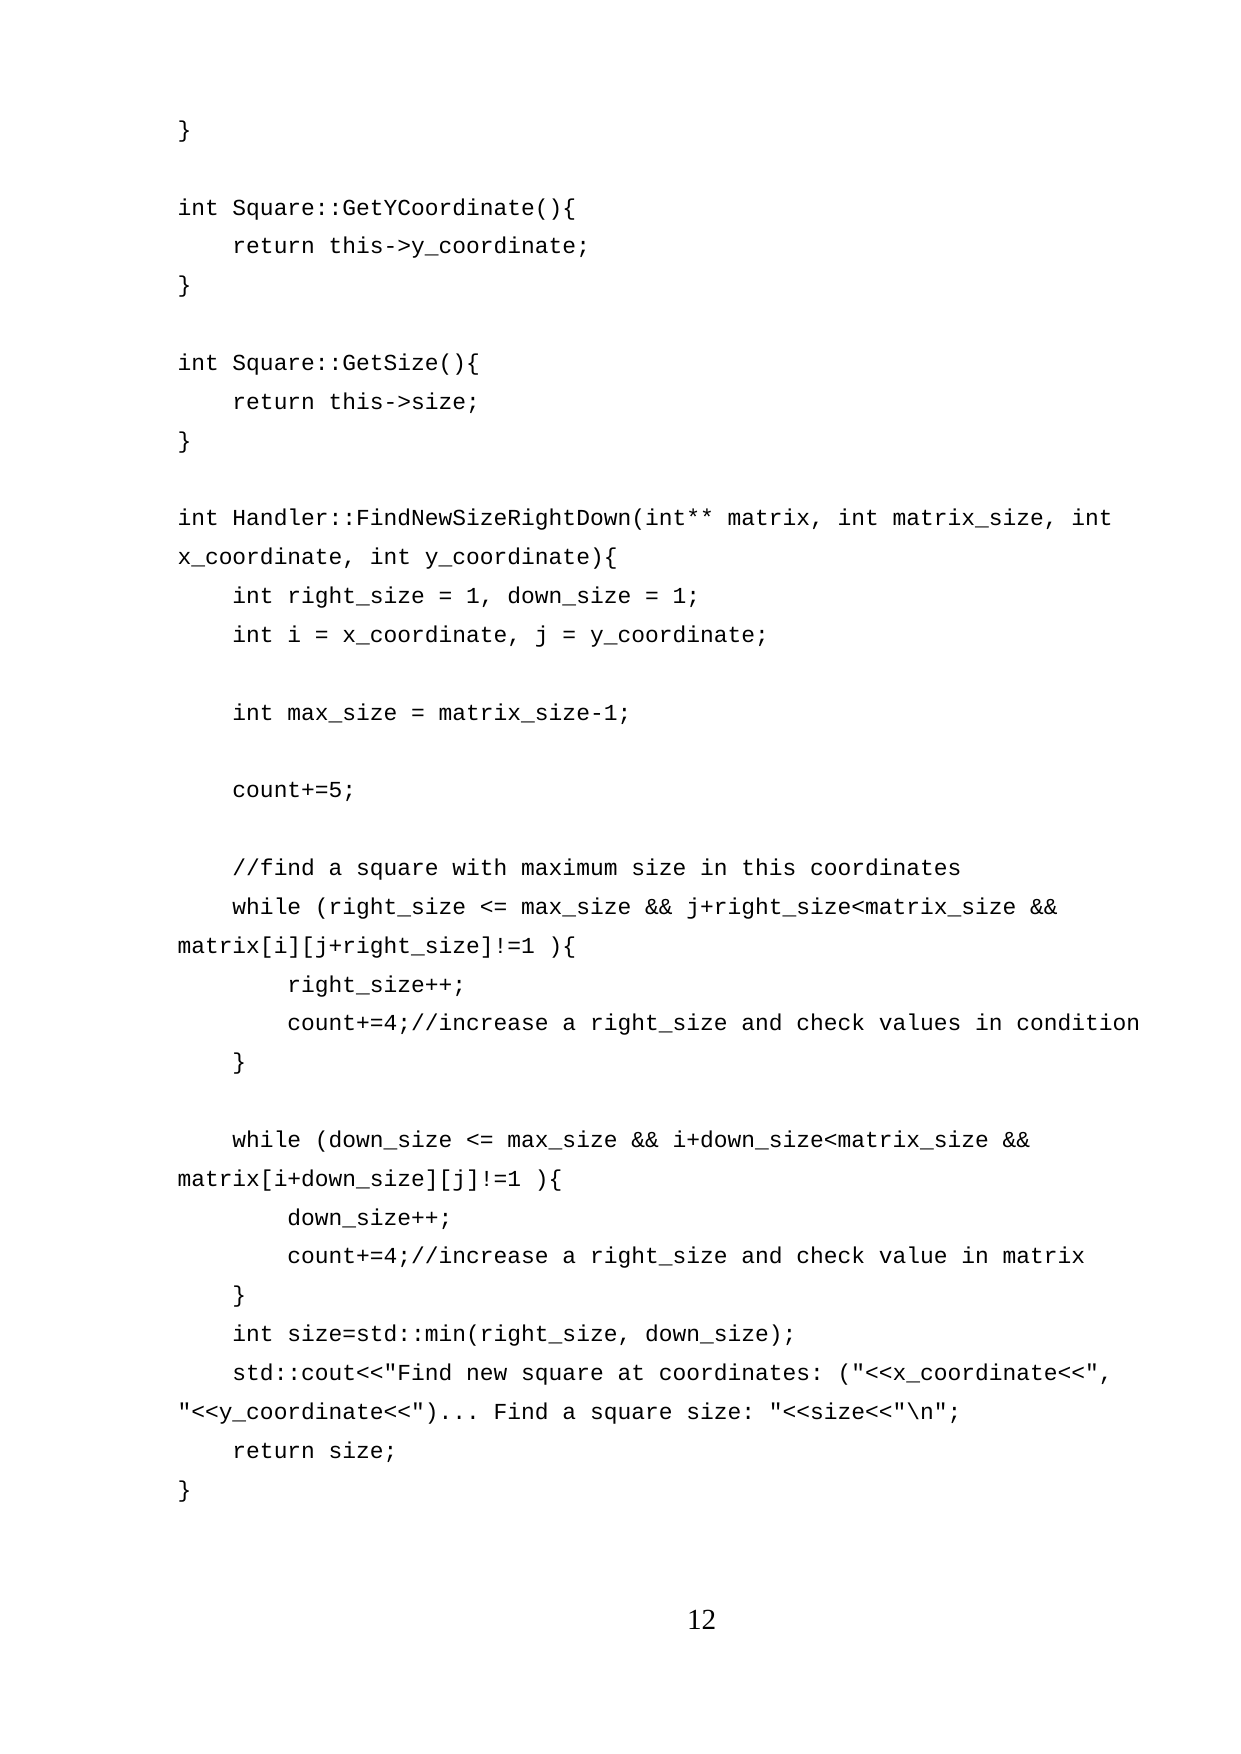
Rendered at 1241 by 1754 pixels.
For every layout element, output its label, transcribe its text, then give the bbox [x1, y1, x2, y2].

text int Square::GetYCoordinate(){ [177, 196, 1152, 222]
text int Square::GetSize(){ [177, 351, 1152, 377]
text std::cout<<"Find new square at coordinates: ("<<x_coordinate<<", "<<y_coordinate<<")... Find a square size: "<<size<<"\n"; [177, 1361, 1152, 1426]
text count+=4;//increase a right_size and check values in condition [177, 1012, 1152, 1038]
text } [177, 118, 1152, 144]
text int i = x_coordinate, j = y_coordinate; [177, 623, 1152, 649]
text count+=5; [177, 779, 1152, 804]
text return this->size; [177, 390, 1152, 416]
text while (down_size <= max_size && i+down_size<matrix_size && matrix[i+down_size][j]!=1 ){ [177, 1128, 1152, 1193]
text } [177, 1284, 1152, 1310]
text down_size++; [177, 1206, 1152, 1232]
text int max_size = matrix_size-1; [177, 701, 1152, 727]
text } [177, 1478, 1152, 1504]
text int Handler::FindNewSizeRightDown(int** matrix, int matrix_size, int x_coordinate, int y_coordinate){ [177, 507, 1152, 571]
text int size=std::min(right_size, down_size); [177, 1323, 1152, 1348]
text } [177, 273, 1152, 299]
text int right_size = 1, down_size = 1; [177, 584, 1152, 610]
text count+=4;//increase a right_size and check value in matrix [177, 1245, 1152, 1271]
text return this->y_coordinate; [177, 235, 1152, 261]
text return size; [177, 1439, 1152, 1465]
text while (right_size <= max_size && j+right_size<matrix_size && matrix[i][j+right_size]!=1 ){ [177, 895, 1152, 960]
text //find a square with maximum size in this coordinates [177, 856, 1152, 882]
text } [177, 1051, 1152, 1077]
text } [177, 429, 1152, 455]
text right_size++; [177, 973, 1152, 999]
